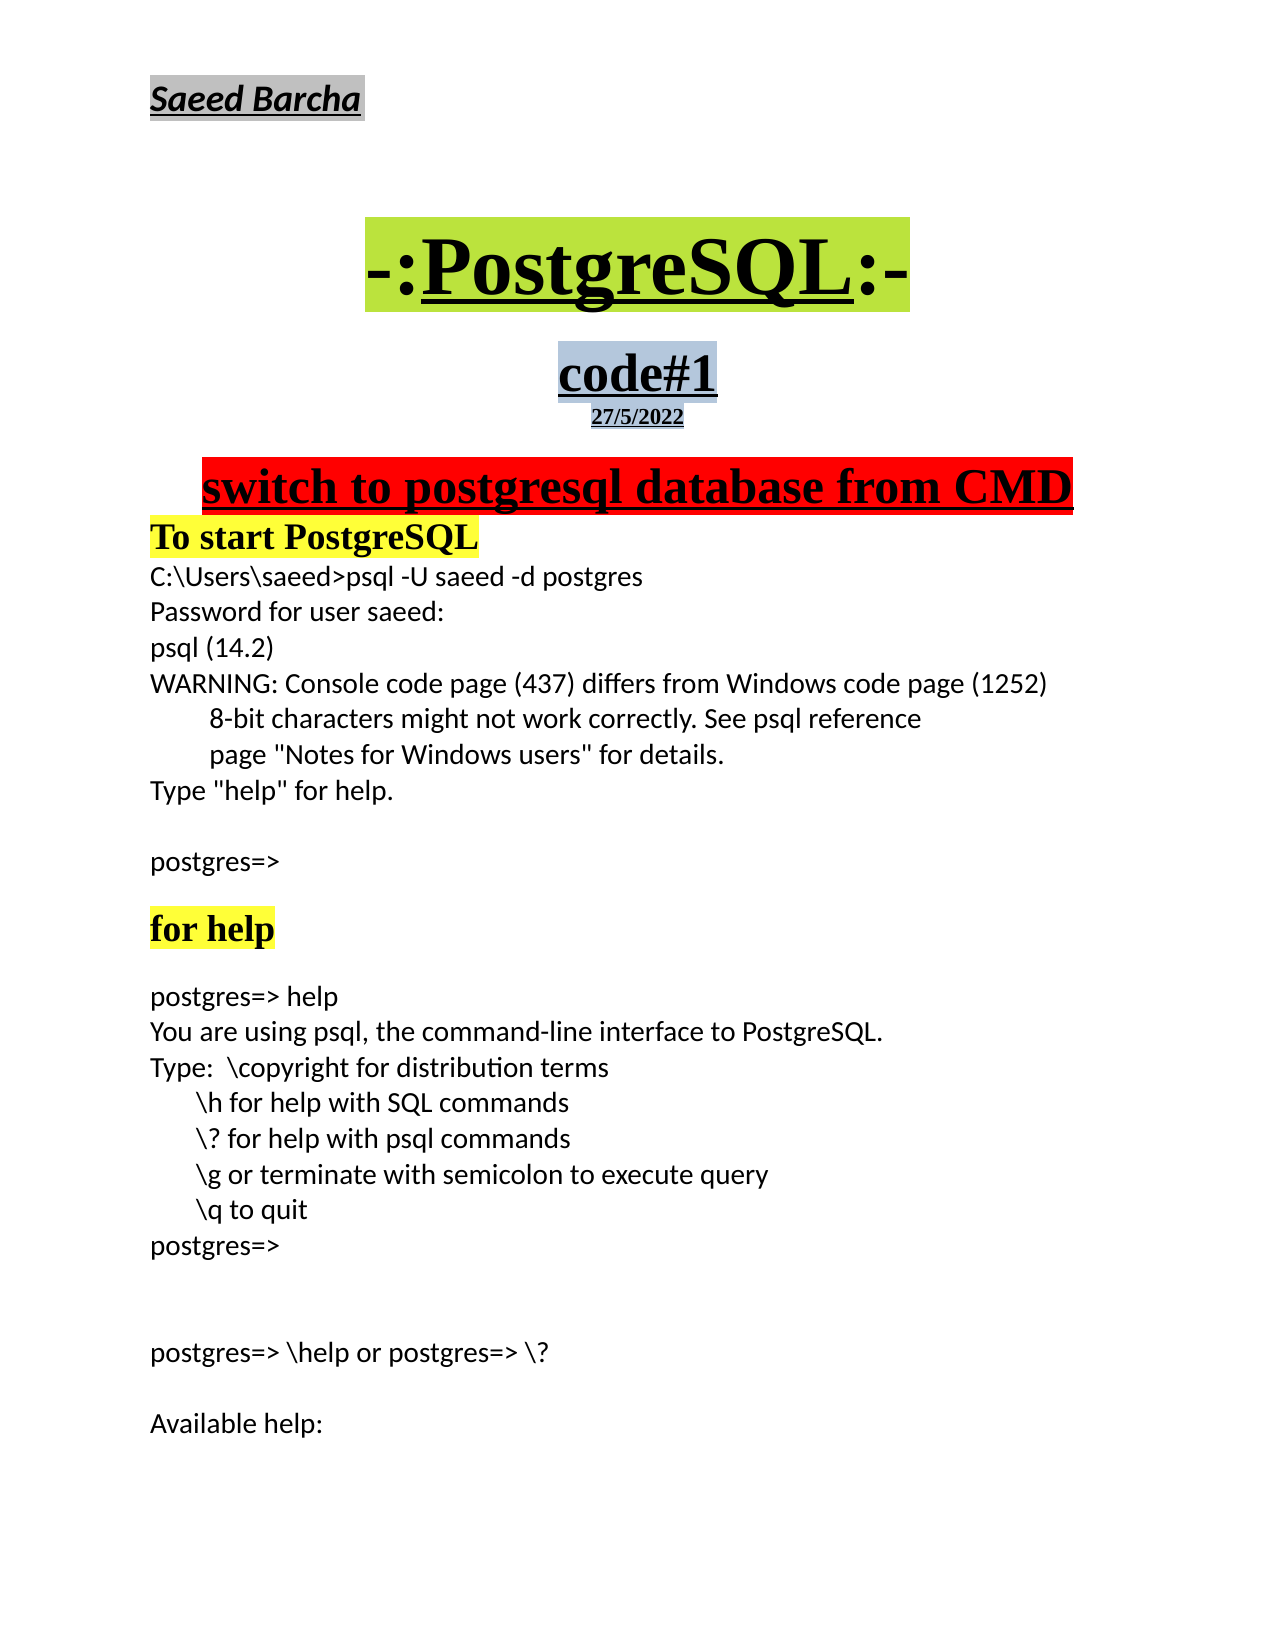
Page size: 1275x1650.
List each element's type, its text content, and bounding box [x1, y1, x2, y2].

text postgres=> [150, 843, 1125, 878]
text -:PostgreSQL:- [150, 217, 1125, 312]
text Password for user saeed: [150, 593, 1125, 629]
text \h for help with SQL commands [150, 1084, 1125, 1120]
text code#1 [150, 341, 1125, 403]
text Available help: [150, 1405, 1125, 1441]
text for help [150, 906, 1125, 949]
text psql (14.2) [150, 629, 1125, 665]
text \? for help with psql commands [150, 1120, 1125, 1156]
text switch to postgresql database from CMD [150, 457, 1125, 515]
text postgres=> \help or postgres=> \? [150, 1334, 1125, 1369]
text C:\Users\saeed>psql -U saeed -d postgres [150, 558, 1125, 593]
text Type: \copyright for distribution terms [150, 1049, 1125, 1084]
text To start PostgreSQL [150, 515, 1125, 558]
text postgres=> help [150, 978, 1125, 1013]
text Saeed Barcha [150, 75, 1125, 121]
text postgres=> [150, 1227, 1125, 1263]
text Type "help" for help. [150, 772, 1125, 807]
text WARNING: Console code page (437) differs from Windows code page (1252) [150, 665, 1125, 700]
text 27/5/2022 [150, 403, 1125, 429]
text \g or terminate with semicolon to execute query [150, 1156, 1125, 1191]
text \q to quit [150, 1191, 1125, 1227]
text 8-bit characters might not work correctly. See psql reference [150, 700, 1125, 736]
text page "Notes for Windows users" for details. [150, 736, 1125, 772]
text You are using psql, the command-line interface to PostgreSQL. [150, 1013, 1125, 1049]
